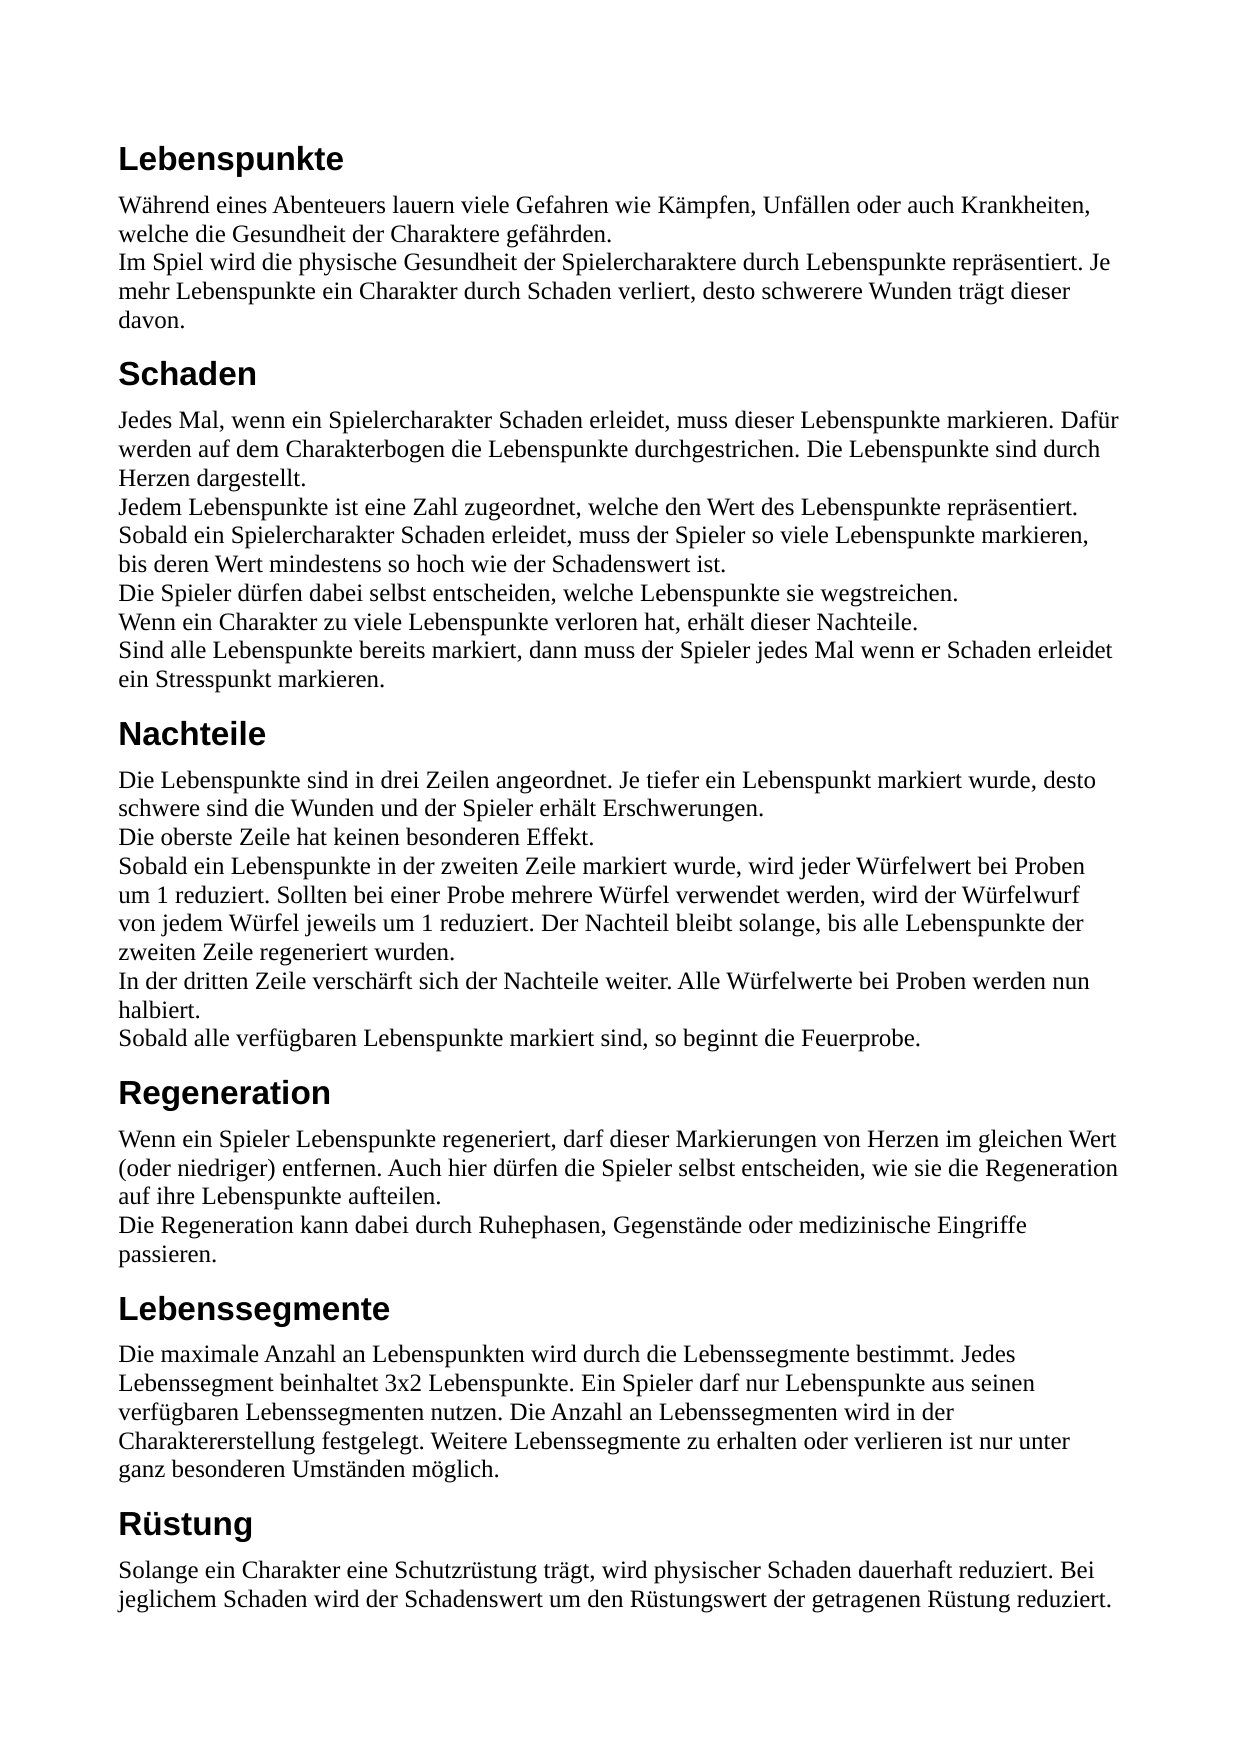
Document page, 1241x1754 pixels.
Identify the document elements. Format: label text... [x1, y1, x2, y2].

text Wenn ein Spieler Lebenspunkte regeneriert, darf dieser Markierungen von Herzen im gleichen Wert (oder niedriger) entfernen. Auch hier dürfen die Spieler selbst entscheiden, wie sie die Regeneration auf ihre Lebenspunkte aufteilen. [118, 1124, 1122, 1210]
text Sobald alle verfügbaren Lebenspunkte markiert sind, so beginnt die Feuerprobe. [118, 1023, 1122, 1052]
text Sobald ein Lebenspunkte in der zweiten Zeile markiert wurde, wird jeder Würfelwert bei Proben um 1 reduziert. Sollten bei einer Probe mehrere Würfel verwendet werden, wird der Würfelwurf von jedem Würfel jeweils um 1 reduziert. Der Nachteil bleibt solange, bis alle Lebenspunkte der zweiten Zeile regeneriert wurden. [118, 851, 1122, 966]
subtitle Lebenssegmente [118, 1288, 1122, 1327]
text Die maximale Anzahl an Lebenspunkten wird durch die Lebenssegmente bestimmt. Jedes Lebenssegment beinhaltet 3x2 Lebenspunkte. Ein Spieler darf nur Lebenspunkte aus seinen verfügbaren Lebenssegmenten nutzen. Die Anzahl an Lebenssegmenten wird in der Charaktererstellung festgelegt. Weitere Lebenssegmente zu erhalten oder verlieren ist nur unter ganz besonderen Umständen möglich. [118, 1339, 1122, 1483]
text Jedes Mal, wenn ein Spielercharakter Schaden erleidet, muss dieser Lebenspunkte markieren. Dafür werden auf dem Charakterbogen die Lebenspunkte durchgestrichen. Die Lebenspunkte sind durch Herzen dargestellt. [118, 405, 1122, 492]
text Wenn ein Charakter zu viele Lebenspunkte verloren hat, erhält dieser Nachteile. [118, 607, 1122, 635]
subtitle Schaden [118, 354, 1122, 393]
text Die oberste Zeile hat keinen besonderen Effekt. [118, 822, 1122, 851]
text Die Regeneration kann dabei durch Ruhephasen, Gegenstände oder medizinische Eingriffe passieren. [118, 1210, 1122, 1268]
subtitle Regeneration [118, 1073, 1122, 1111]
text Während eines Abenteuers lauern viele Gefahren wie Kämpfen, Unfällen oder auch Krankheiten, welche die Gesundheit der Charaktere gefährden. [118, 190, 1122, 247]
text Die Spieler dürfen dabei selbst entscheiden, welche Lebenspunkte sie wegstreichen. [118, 578, 1122, 607]
text Sobald ein Spielercharakter Schaden erleidet, muss der Spieler so viele Lebenspunkte markieren, bis deren Wert mindestens so hoch wie der Schadenswert ist. [118, 520, 1122, 578]
text In der dritten Zeile verschärft sich der Nachteile weiter. Alle Würfelwerte bei Proben werden nun halbiert. [118, 966, 1122, 1023]
subtitle Rüstung [118, 1504, 1122, 1542]
subtitle Lebenspunkte [118, 139, 1122, 177]
text Sind alle Lebenspunkte bereits markiert, dann muss der Spieler jedes Mal wenn er Schaden erleidet ein Stresspunkt markieren. [118, 635, 1122, 693]
text Im Spiel wird die physische Gesundheit der Spielercharaktere durch Lebenspunkte repräsentiert. Je mehr Lebenspunkte ein Charakter durch Schaden verliert, desto schwerere Wunden trägt dieser davon. [118, 247, 1122, 334]
text Solange ein Charakter eine Schutzrüstung trägt, wird physischer Schaden dauerhaft reduziert. Bei jeglichem Schaden wird der Schadenswert um den Rüstungswert der getragenen Rüstung reduziert. [118, 1555, 1122, 1612]
text Die Lebenspunkte sind in drei Zeilen angeordnet. Je tiefer ein Lebenspunkt markiert wurde, desto schwere sind die Wunden und der Spieler erhält Erschwerungen. [118, 765, 1122, 822]
text Jedem Lebenspunkte ist eine Zahl zugeordnet, welche den Wert des Lebenspunkte repräsentiert. [118, 492, 1122, 520]
subtitle Nachteile [118, 714, 1122, 752]
